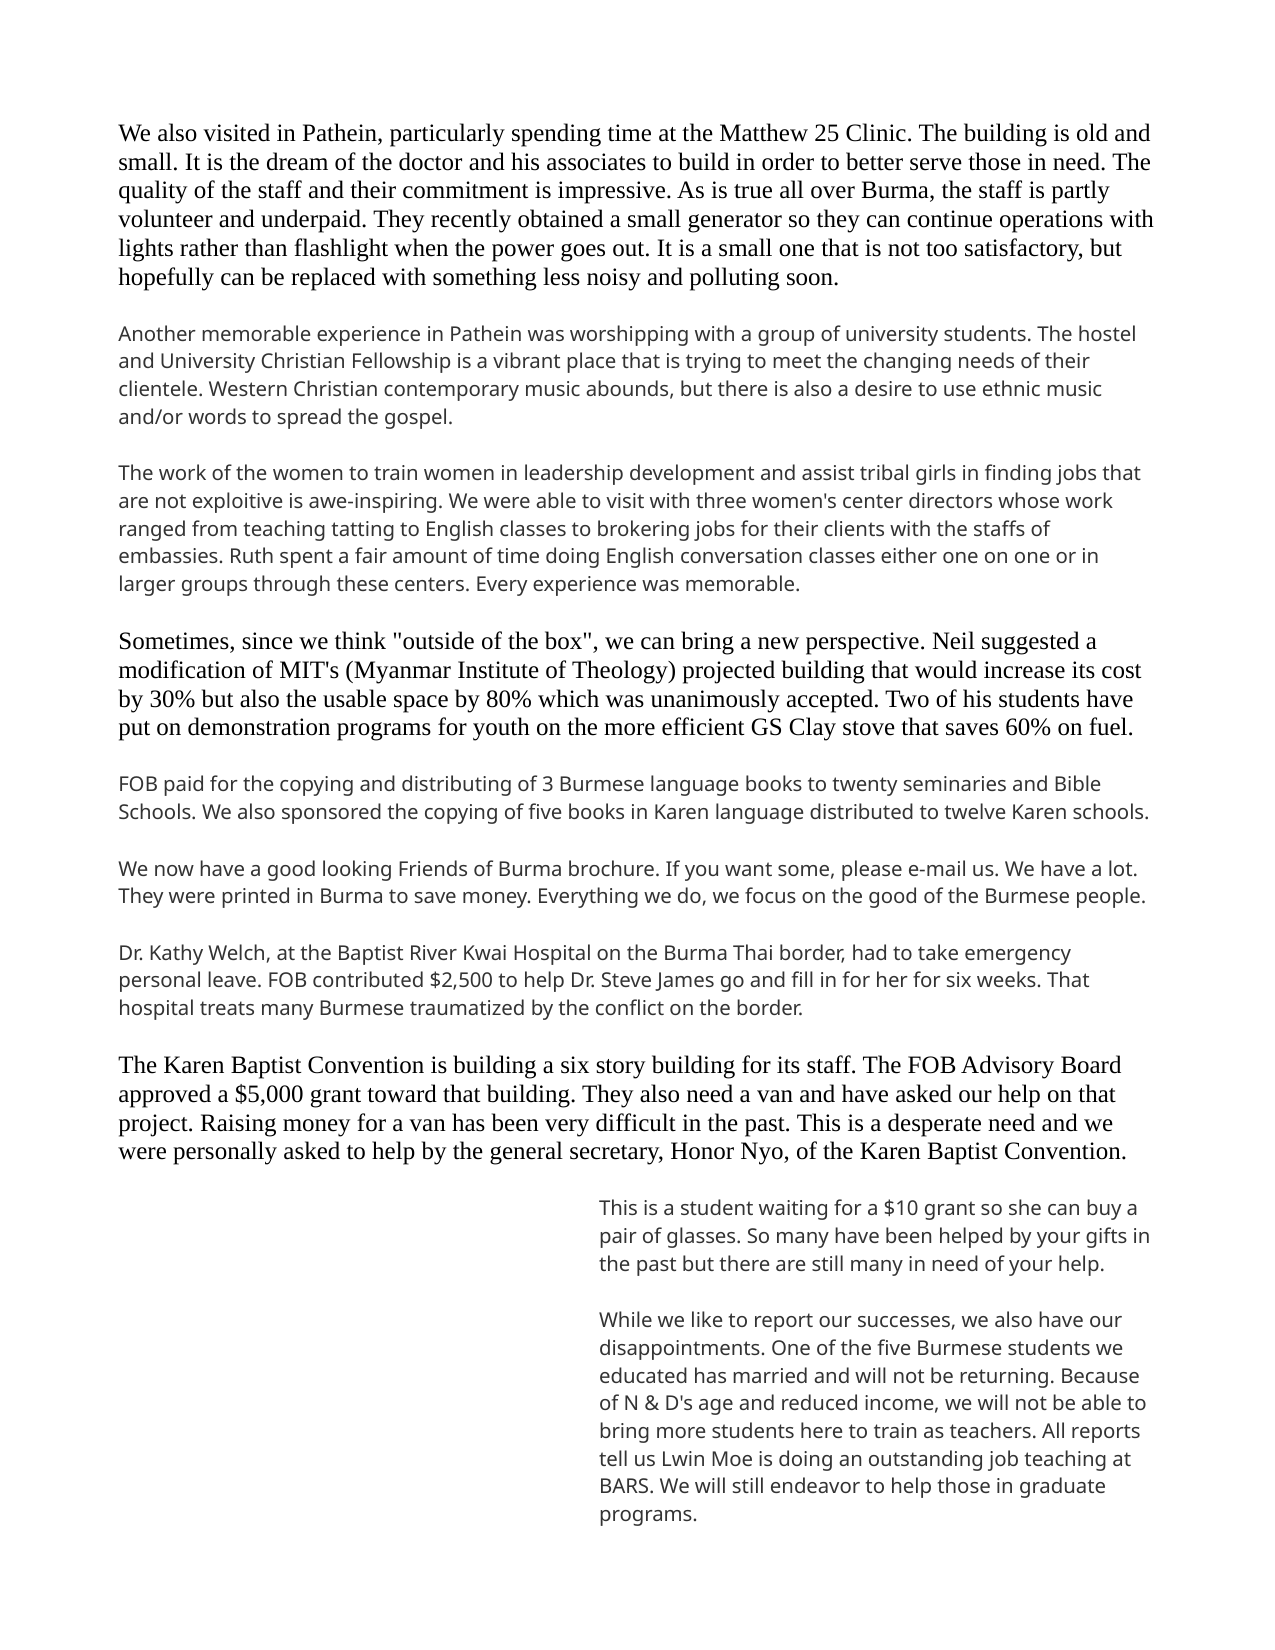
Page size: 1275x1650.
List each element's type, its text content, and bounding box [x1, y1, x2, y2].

text Dear Friends, We feel greatly blessed by God for the people who support various projects in Burma. Because of you, God is able to help many, and it is a joy to share with you what God has accomplished. The interest on the Sowards Endowment supports the Erville and Genevieve Sowards Scholarship, which is administered by Myanmar Baptist Convention. We just received a report that 331 children of ministers received scholarships to one of twelve seminaries or Bible Schools. An additional 288 students from poor families received aid. Thanks to many of you, students at other schools received much needed support by those who give $150 per year to help them. Some of our other projects do not involve a lot of money, yet have a significant impact on individuals. One pastor received $25 for a hearing aid and wrote, "I am now in my 90s and losing my hearing power. The hearing aid helps me greatly in my conversation with people and listening to the word of God." We had two go on the Burma Christian Fellowship tour last January but one found it so meaningful that she sent $500 and told us to publicize it more! Each person carried in a Project C.U.R.E. medical kit that cost us $150 and contained $2,500 of medical supplies. FOB made a grant to buy 200 books, "Where There Is No Doctor" at $2 each to give village health workers to help them treat some medical problems and to recognize serious cases. A church in Maine is sponsoring ten evangelists to the Myo people/tribe which takes care of one fourth of that program. Each evangelist receives $5 per month--an unbelievable bargain. Orphan Report: (by Dr. David Horton) Forty nine individuals and four Sunday School classes support 94 orphans in five orphanages under the guidance/direction of the Karen Baptist Convention and the Loikaw Baptist Church. We are heartened by the report that Naw Bu Meh, a third grade orphan, won first prize in the state singing contest. She went on to represent her state at the national competition. The KBC clinic regularly visits the area orphanages. Cost of sponsorship is $144 per year. Clinic Report: (by Tansy Maung) The KBC Clinic fills a vital role in the life of Seminary Hill and far beyond. Dedicated physicians come from all over Rangoon to minister to the poor who come to the clinic. It is far more than what we in the states imagine a "clinic" to be. It is a full-fledged hospital laboring under a lack of good facilities and equipment. Some of you donors have been wonderful in meeting overwhelming needs. Today the clinic operates with 49 staff and 16 specialists. There are OVER 400 BABIES delivered each year and the new equipment has made each of these deliveries safer. There were 3569 dental patients last year. Our donations enable this medical ministry to continue, as the patients pay nothing or a very small amount for their care. Please consider giving a donation for training and building needs so the clinic can continue to offer their outstanding services. In 2004, the clinic is delighted to have acquired the following much-needed items, which was made possible by the generous contribution of friends in the U.S.A: Electrocardiogram machine, Fetal heart sound monitor, Computer, Printer, Modem, Baby weighing scale (nursery scale), Bathroom weighing scale, Pressure cuffs (adult and pediatric), Stethoscopes (adult and pediatric), and Oropharyngeal tubes. By the grace of God, your gifts have made it possible for us to do some much needed repair work. We repaired and repainted some major parts of the clinic, patient's beds, and tables, the ceiling of the maternity ward, and the outpatient department. There is a video on the clinic available. It will be mailed to you upon your request. After viewing you will have to return it to Friends of Burma. Library Report: (by Sue Dolbow and Show Ei Ei Tun) We just received a report from KBTS library that a donated computer has been most helpful in cataloging and keeping inventory with the book collection. They are very grateful. Even in the villages it is possible to create a small library in one room for children to sit in and read or hear stories read to them. A few books read over and over again is better than none. We have heard of the practice of setting aside a library room for reading with some schools now. The three most successful community libraries have been established in Insein, Pathein, and Taunggyi. These are circulating libraries designed for patrons to borrow and return books. As the community interest and demand grows, this will require more staffing and more books. How exciting! Burma Christian Fellowship Tour: Burma Christian Fellowship Tour: The Burma Christian Fellowship Tour will be Monday, January 10, to Sunday, January 23, 2005. The cost is still $1,500 plus air fare. Feedback from previous participants has been most encouraging, and the Burmese appreciate Americans coming to see their work, share fellowship, and help in various ways. If a church has twelve who want to go, they can have their own tour at another time. For further information, contact Dr. Paul D. Aita at Japanese Baptist Church, 160 Broadway, Seattle, WA 98122. Phone 206/622-7351. E-mail: paul.aita@juno.com He will have the complete itinerary when it becomes available, and will be able to communicate with you through June and then again in September. Paul and Gail Aita will be teaching at the Myanmar Institute of Theology during July and August of this year, their third summer there as Adjunct Faculty. Paul has taught Greek, Hebrew, and Pastoral Theology to M.Div. students, and Worship and Preaching to B.R.E. students. Gail has taught English in both the seminary and in the BARS program. Arrangements for the Aitas were initially made through the volunteer office of ABC International Ministries. Paul currently serves as Senior Minister of the Japanese Baptist Church, which permits him the time for this kind of mission work as part of his ministry to the church. In 2002, three members of JBC spent two weeks with the Aitas in Burma--most at MIT, some traveling to Bagan and Inle Lake. The Aitas' experiences in Myanmar were described in articles they wrote for the Winter 2001 and Winter 2003 issues of American Baptists in Mission, which are available on the website of ABC/USA. Paul D. Aita, Senior Minister, Website:www.jbcseattle.org Japanese Baptist Church. Voice 206/622-7351, 160 Broadway, Seattle WA 98122-5434, Fax 206/622-3462. Ruth and John Peterson's Report:We spent four weeks in Burma in January and February teaching and helping in a number of ways. Teaching gender issues (The Writings of Paul on Women) and practical theology courses (Pastoral as Spiritual Guide, Counseling, Worship and Liturgy, and Preaching Seminar) at MIT offered a great chance to listen to the hearts of the students. Though the details may be a little different, the issues that the young pastors face are just like the issues faced in churches in the United States. The Burmese appreciate Americans coming to teach. We also visited in Pathein, particularly spending time at the Matthew 25 Clinic. The building is old and small. It is the dream of the doctor and his associates to build in order to better serve those in need. The quality of the staff and their commitment is impressive. As is true all over Burma, the staff is partly volunteer and underpaid. They recently obtained a small generator so they can continue operations with lights rather than flashlight when the power goes out. It is a small one that is not too satisfactory, but hopefully can be replaced with something less noisy and polluting soon. Another memorable experience in Pathein was worshipping with a group of university students. The hostel and University Christian Fellowship is a vibrant place that is trying to meet the changing needs of their clientele. Western Christian contemporary music abounds, but there is also a desire to use ethnic music and/or words to spread the gospel. The work of the women to train women in leadership development and assist tribal girls in finding jobs that are not exploitive is awe-inspiring. We were able to visit with three women's center directors whose work ranged from teaching tatting to English classes to brokering jobs for their clients with the staffs of embassies. Ruth spent a fair amount of time doing English conversation classes either one on one or in larger groups through these centers. Every experience was memorable. Sometimes, since we think "outside of the box", we can bring a new perspective. Neil suggested a modification of MIT's (Myanmar Institute of Theology) projected building that would increase its cost by 30% but also the usable space by 80% which was unanimously accepted. Two of his students have put on demonstration programs for youth on the more efficient GS Clay stove that saves 60% on fuel. FOB paid for the copying and distributing of 3 Burmese language books to twenty seminaries and Bible Schools. We also sponsored the copying of five books in Karen language distributed to twelve Karen schools. We now have a good looking Friends of Burma brochure. If you want some, please e-mail us. We have a lot. They were printed in Burma to save money. Everything we do, we focus on the good of the Burmese people. Dr. Kathy Welch, at the Baptist River Kwai Hospital on the Burma Thai border, had to take emergency personal leave. FOB contributed $2,500 to help Dr. Steve James go and fill in for her for six weeks. That hospital treats many Burmese traumatized by the conflict on the border. The Karen Baptist Convention is building a six story building for its staff. The FOB Advisory Board approved a $5,000 grant toward that building. They also need a van and have asked our help on that project. Raising money for a van has been very difficult in the past. This is a desperate need and we were personally asked to help by the general secretary, Honor Nyo, of the Karen Baptist Convention. This is a student waiting for a $10 grant so she can buy a pair of glasses. So many have been helped by your gifts in the past but there are still many in need of your help. While we like to report our successes, we also have our disappointments. One of the five Burmese students we educated has married and will not be returning. Because of N & D's age and reduced income, we will not be able to bring more students here to train as teachers. All reports tell us Lwin Moe is doing an outstanding job teaching at BARS. We will still endeavor to help those in graduate programs. At Lwin Moe's request, we gave a computer to the Mon Bible School at Moulmein thanks to many unspecified donations we have received. We don't get many unspecified donations and we make very good use of every unspecified donation we receive. Saw Htaw Htoo is now taking care of FOB's website. You can see it at friendsofburma.org. A Friends of Burma Advisory Board has been formed to help make decisions in allocating funds and to have responsibility to keep the programs going after Neil & Diana are gone. A virus wiped out Neil's computer and its sub e-mail lists including those who could receive this newsletter by e-mail. So if you can, that would save printing and postage, e-mail your address to Neil. [118, 118, 1157, 1527]
table_header [118, 1194, 599, 1546]
